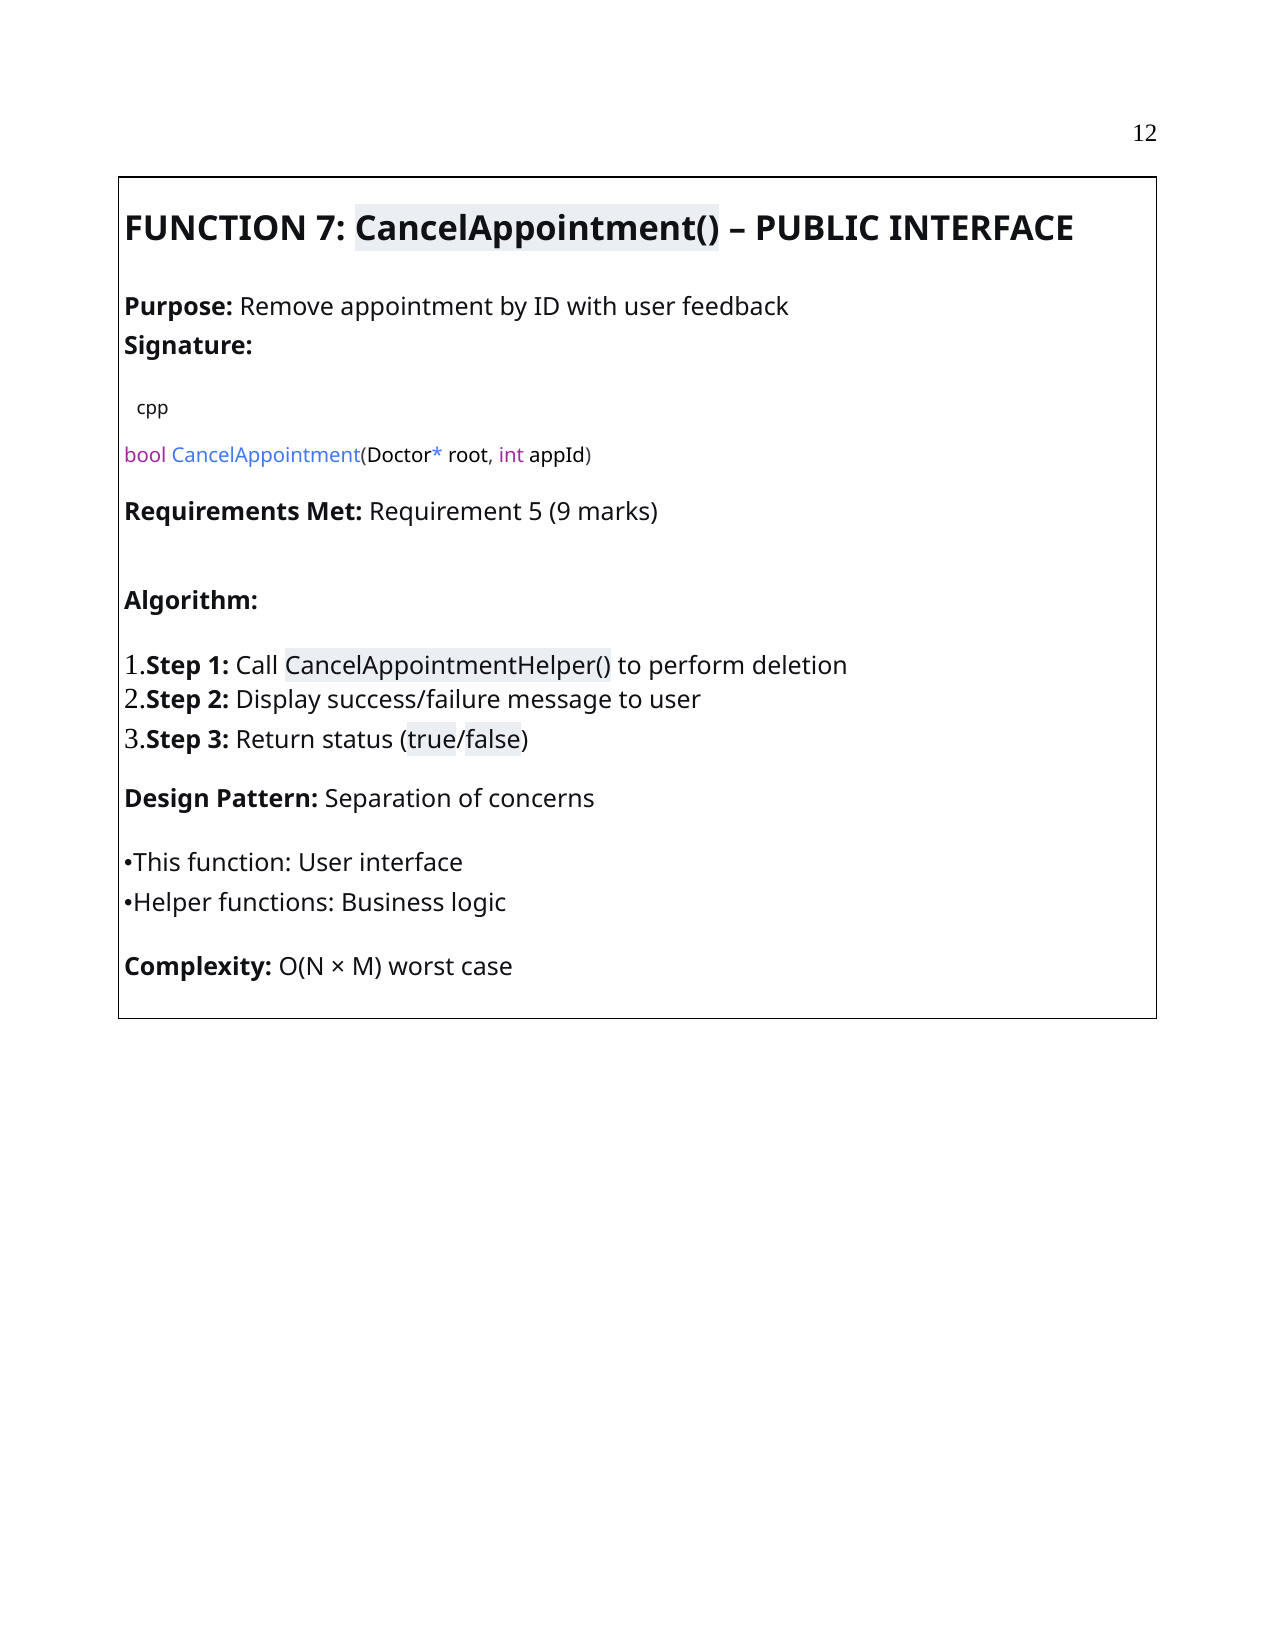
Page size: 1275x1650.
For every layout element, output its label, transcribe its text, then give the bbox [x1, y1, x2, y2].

table_header FUNCTION 7: CancelAppointment() – PUBLIC INTERFACE Purpose: Remove appointment by ID with user feedback Signature: cpp bool CancelAppointment(Doctor* root, int appId) Requirements Met: Requirement 5 (9 marks) Algorithm: Step 1: Call CancelAppointmentHelper() to perform deletion Step 2: Display success/failure message to user Step 3: Return status (true/false) Design Pattern: Separation of concerns This function: User interface Helper functions: Business logic Complexity: O(N × M) worst case [119, 178, 1156, 1018]
